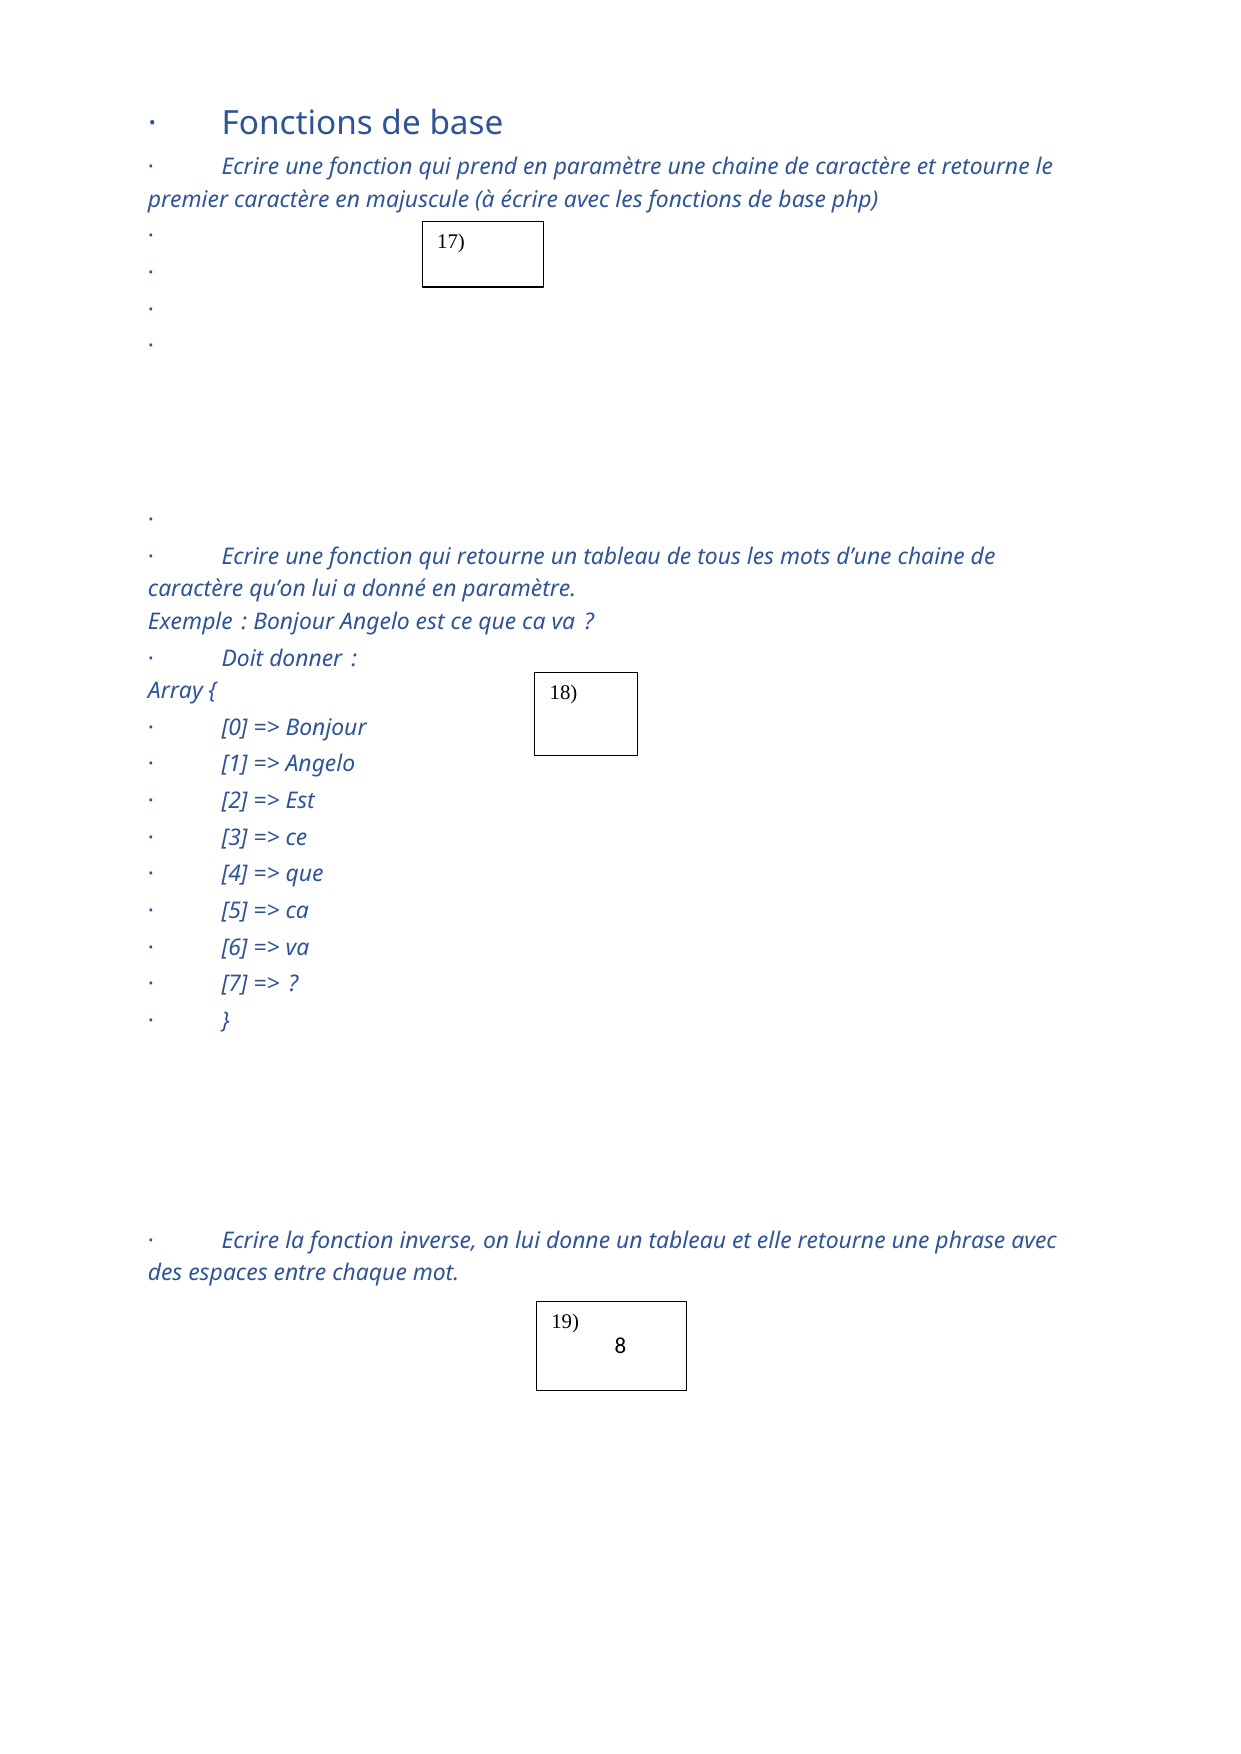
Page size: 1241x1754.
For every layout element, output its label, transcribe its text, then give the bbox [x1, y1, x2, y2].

list } [148, 1004, 1093, 1035]
list [0] => Bonjour [148, 711, 534, 742]
list [6] => va [148, 931, 1093, 962]
list [1] => Angelo [148, 747, 1093, 778]
list [3] => ce [148, 821, 1093, 852]
list [2] => Est [148, 784, 1093, 815]
list Ecrire une fonction qui retourne un tableau de tous les mots d’une chaine de caractère qu’on lui a donné en paramètre. Exemple : Bonjour Angelo est ce que ca va ? [148, 540, 1093, 636]
list Ecrire une fonction qui prend en paramètre une chaine de caractère et retourne le premier caractère en majuscule (à écrire avec les fonctions de base php) [148, 150, 1093, 214]
list Doit donner : Array { [148, 641, 1093, 705]
list [5] => ca [148, 894, 1093, 925]
list Fonctions de base [148, 99, 1093, 144]
list [7] => ? [148, 967, 1093, 998]
list Ecrire la fonction inverse, on lui donne un tableau et elle retourne une phrase avec des espaces entre chaque mot. [148, 1223, 1093, 1287]
list [638, 711, 1093, 742]
list [4] => que [148, 857, 1093, 888]
